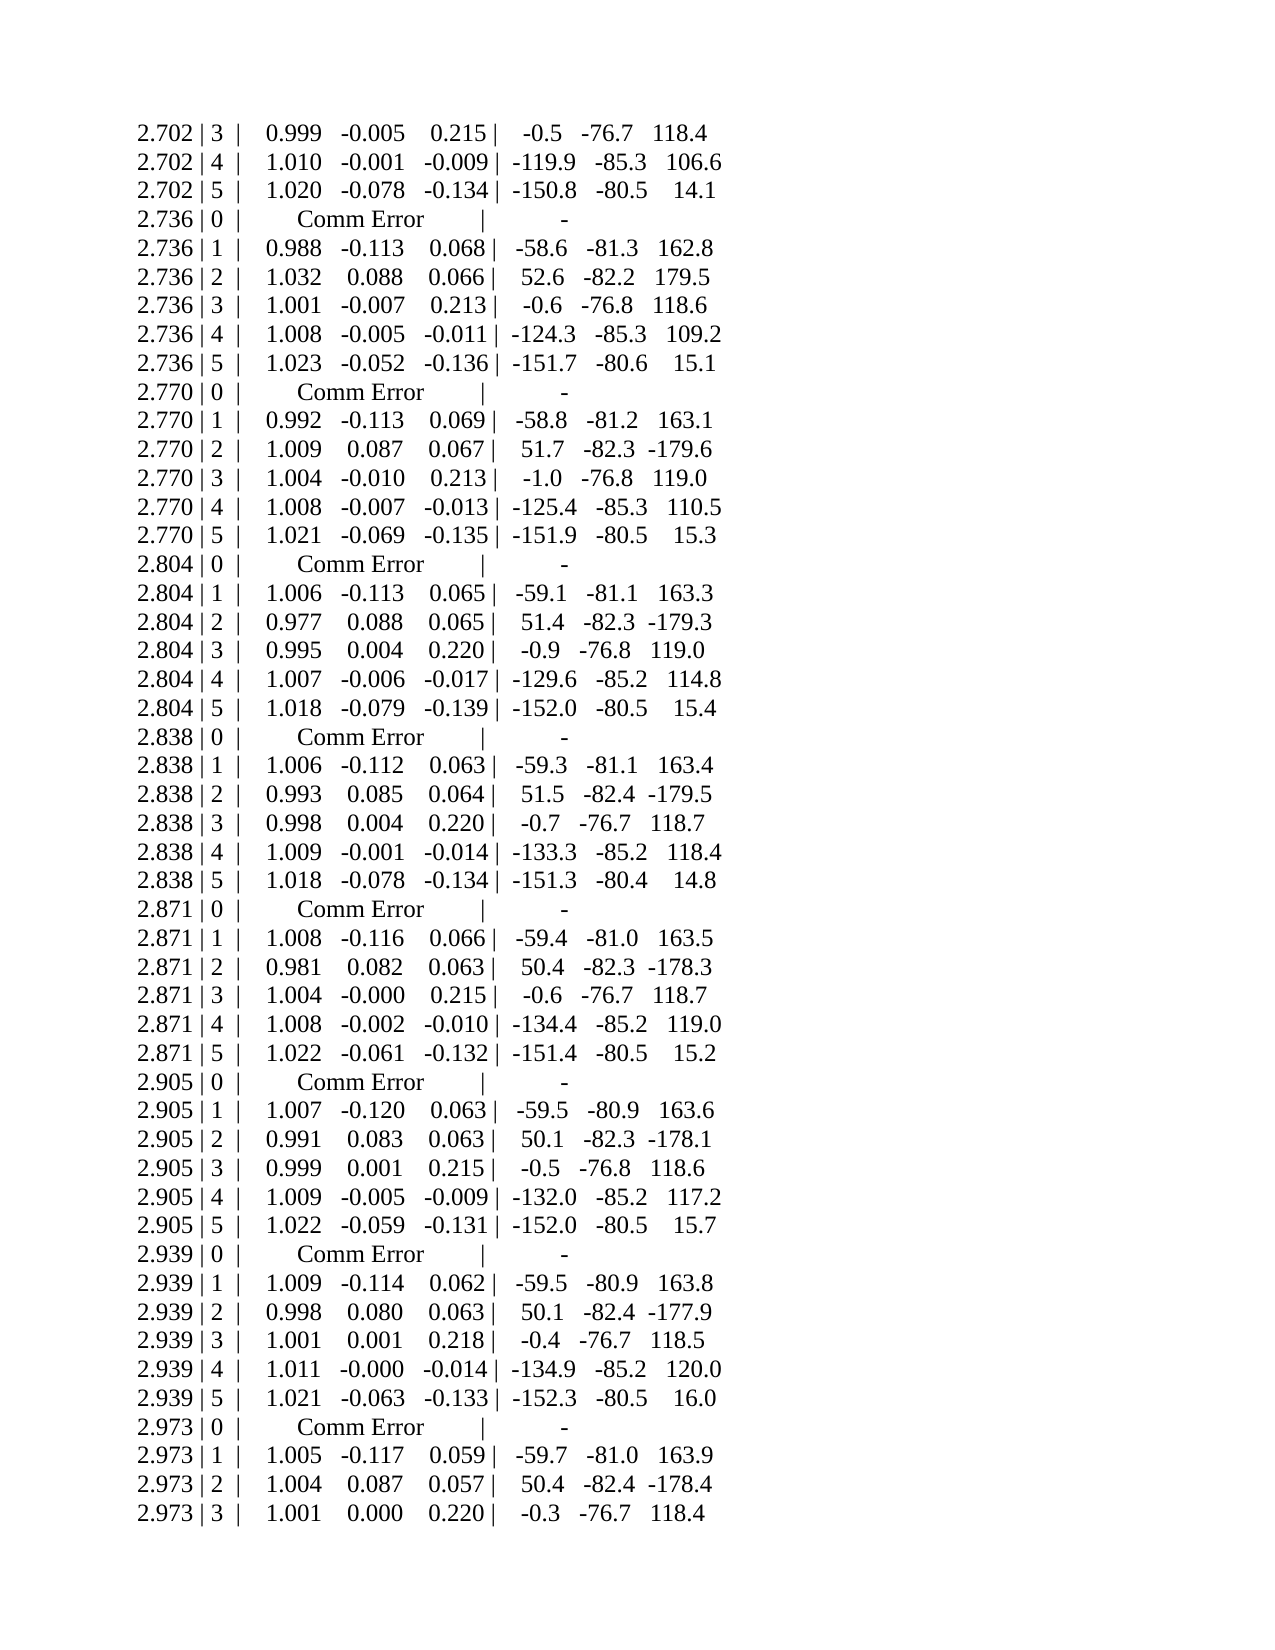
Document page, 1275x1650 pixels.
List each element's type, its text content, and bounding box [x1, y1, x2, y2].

text 2.939 | 4 | 1.011 -0.000 -0.014 | -134.9 -85.2 120.0 [118, 1354, 1157, 1383]
text 2.939 | 2 | 0.998 0.080 0.063 | 50.1 -82.4 -177.9 [118, 1297, 1157, 1326]
text 2.973 | 0 | Comm Error | - [118, 1412, 1157, 1441]
text 2.871 | 3 | 1.004 -0.000 0.215 | -0.6 -76.7 118.7 [118, 981, 1157, 1009]
text 2.838 | 4 | 1.009 -0.001 -0.014 | -133.3 -85.2 118.4 [118, 837, 1157, 866]
text 2.770 | 1 | 0.992 -0.113 0.069 | -58.8 -81.2 163.1 [118, 406, 1157, 434]
text 2.736 | 2 | 1.032 0.088 0.066 | 52.6 -82.2 179.5 [118, 262, 1157, 291]
text 2.871 | 0 | Comm Error | - [118, 894, 1157, 923]
text 2.838 | 2 | 0.993 0.085 0.064 | 51.5 -82.4 -179.5 [118, 779, 1157, 808]
text 2.939 | 5 | 1.021 -0.063 -0.133 | -152.3 -80.5 16.0 [118, 1383, 1157, 1412]
text 2.871 | 2 | 0.981 0.082 0.063 | 50.4 -82.3 -178.3 [118, 952, 1157, 981]
text 2.973 | 3 | 1.001 0.000 0.220 | -0.3 -76.7 118.4 [118, 1498, 1157, 1527]
text 2.905 | 0 | Comm Error | - [118, 1067, 1157, 1096]
text 2.736 | 4 | 1.008 -0.005 -0.011 | -124.3 -85.3 109.2 [118, 319, 1157, 348]
text 2.804 | 0 | Comm Error | - [118, 549, 1157, 578]
text 2.804 | 2 | 0.977 0.088 0.065 | 51.4 -82.3 -179.3 [118, 607, 1157, 636]
text 2.702 | 4 | 1.010 -0.001 -0.009 | -119.9 -85.3 106.6 [118, 147, 1157, 176]
text 2.973 | 1 | 1.005 -0.117 0.059 | -59.7 -81.0 163.9 [118, 1441, 1157, 1469]
text 2.736 | 1 | 0.988 -0.113 0.068 | -58.6 -81.3 162.8 [118, 233, 1157, 262]
text 2.905 | 1 | 1.007 -0.120 0.063 | -59.5 -80.9 163.6 [118, 1096, 1157, 1124]
text 2.905 | 4 | 1.009 -0.005 -0.009 | -132.0 -85.2 117.2 [118, 1182, 1157, 1211]
text 2.838 | 0 | Comm Error | - [118, 722, 1157, 751]
text 2.804 | 5 | 1.018 -0.079 -0.139 | -152.0 -80.5 15.4 [118, 693, 1157, 722]
text 2.770 | 3 | 1.004 -0.010 0.213 | -1.0 -76.8 119.0 [118, 463, 1157, 492]
text 2.871 | 4 | 1.008 -0.002 -0.010 | -134.4 -85.2 119.0 [118, 1009, 1157, 1038]
text 2.702 | 3 | 0.999 -0.005 0.215 | -0.5 -76.7 118.4 [118, 118, 1157, 147]
text 2.871 | 1 | 1.008 -0.116 0.066 | -59.4 -81.0 163.5 [118, 923, 1157, 952]
text 2.838 | 5 | 1.018 -0.078 -0.134 | -151.3 -80.4 14.8 [118, 866, 1157, 894]
text 2.736 | 5 | 1.023 -0.052 -0.136 | -151.7 -80.6 15.1 [118, 348, 1157, 377]
text 2.770 | 4 | 1.008 -0.007 -0.013 | -125.4 -85.3 110.5 [118, 492, 1157, 521]
text 2.702 | 5 | 1.020 -0.078 -0.134 | -150.8 -80.5 14.1 [118, 176, 1157, 204]
text 2.770 | 2 | 1.009 0.087 0.067 | 51.7 -82.3 -179.6 [118, 434, 1157, 463]
text 2.871 | 5 | 1.022 -0.061 -0.132 | -151.4 -80.5 15.2 [118, 1038, 1157, 1067]
text 2.736 | 3 | 1.001 -0.007 0.213 | -0.6 -76.8 118.6 [118, 291, 1157, 319]
text 2.973 | 2 | 1.004 0.087 0.057 | 50.4 -82.4 -178.4 [118, 1469, 1157, 1498]
text 2.770 | 5 | 1.021 -0.069 -0.135 | -151.9 -80.5 15.3 [118, 521, 1157, 549]
text 2.804 | 3 | 0.995 0.004 0.220 | -0.9 -76.8 119.0 [118, 636, 1157, 664]
text 2.905 | 2 | 0.991 0.083 0.063 | 50.1 -82.3 -178.1 [118, 1124, 1157, 1153]
text 2.939 | 1 | 1.009 -0.114 0.062 | -59.5 -80.9 163.8 [118, 1268, 1157, 1297]
text 2.905 | 5 | 1.022 -0.059 -0.131 | -152.0 -80.5 15.7 [118, 1211, 1157, 1239]
text 2.804 | 1 | 1.006 -0.113 0.065 | -59.1 -81.1 163.3 [118, 578, 1157, 607]
text 2.804 | 4 | 1.007 -0.006 -0.017 | -129.6 -85.2 114.8 [118, 664, 1157, 693]
text 2.770 | 0 | Comm Error | - [118, 377, 1157, 406]
text 2.838 | 3 | 0.998 0.004 0.220 | -0.7 -76.7 118.7 [118, 808, 1157, 837]
text 2.905 | 3 | 0.999 0.001 0.215 | -0.5 -76.8 118.6 [118, 1153, 1157, 1182]
text 2.939 | 0 | Comm Error | - [118, 1239, 1157, 1268]
text 2.736 | 0 | Comm Error | - [118, 204, 1157, 233]
text 2.838 | 1 | 1.006 -0.112 0.063 | -59.3 -81.1 163.4 [118, 751, 1157, 779]
text 2.939 | 3 | 1.001 0.001 0.218 | -0.4 -76.7 118.5 [118, 1326, 1157, 1354]
